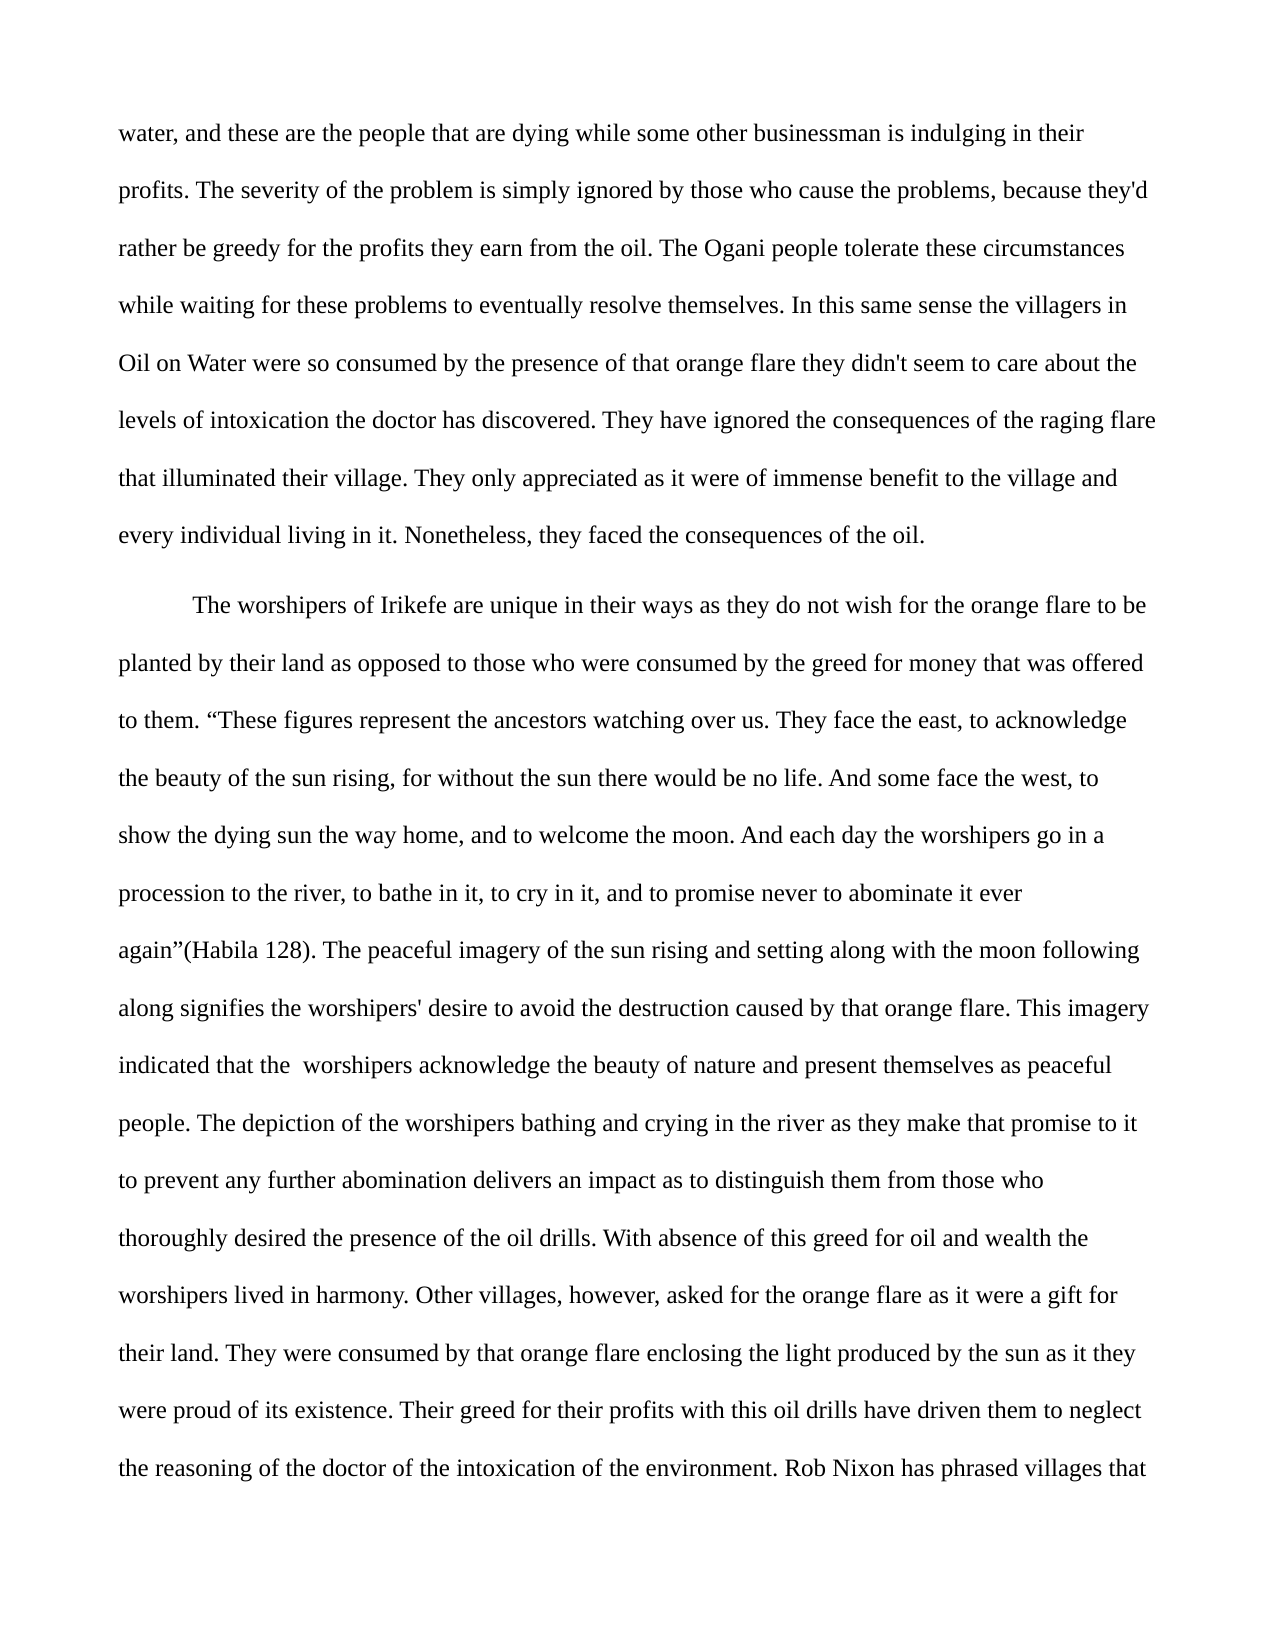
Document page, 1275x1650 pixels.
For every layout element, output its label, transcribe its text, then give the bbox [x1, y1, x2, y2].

text water, and these are the people that are dying while some other businessman is indulging in their profits. The severity of the problem is simply ignored by those who cause the problems, because they'd rather be greedy for the profits they earn from the oil. The Ogani people tolerate these circumstances while waiting for these problems to eventually resolve themselves. In this same sense the villagers in Oil on Water were so consumed by the presence of that orange flare they didn't seem to care about the levels of intoxication the doctor has discovered. They have ignored the consequences of the raging flare that illuminated their village. They only appreciated as it were of immense benefit to the village and every individual living in it. Nonetheless, they faced the consequences of the oil. [118, 118, 1157, 549]
text The worshipers of Irikefe are unique in their ways as they do not wish for the orange flare to be planted by their land as opposed to those who were consumed by the greed for money that was offered to them. “These figures represent the ancestors watching over us. They face the east, to acknowledge the beauty of the sun rising, for without the sun there would be no life. And some face the west, to show the dying sun the way home, and to welcome the moon. And each day the worshipers go in a procession to the river, to bathe in it, to cry in it, and to promise never to abominate it ever again”(Habila 128). The peaceful imagery of the sun rising and setting along with the moon following along signifies the worshipers' desire to avoid the destruction caused by that orange flare. This imagery indicated that the worshipers acknowledge the beauty of nature and present themselves as peaceful people. The depiction of the worshipers bathing and crying in the river as they make that promise to it to prevent any further abomination delivers an impact as to distinguish them from those who thoroughly desired the presence of the oil drills. With absence of this greed for oil and wealth the worshipers lived in harmony. Other villages, however, asked for the orange flare as it were a gift for their land. They were consumed by that orange flare enclosing the light produced by the sun as it they were proud of its existence. Their greed for their profits with this oil drills have driven them to neglect the reasoning of the doctor of the intoxication of the environment. Rob Nixon has phrased villages that [118, 591, 1157, 1482]
